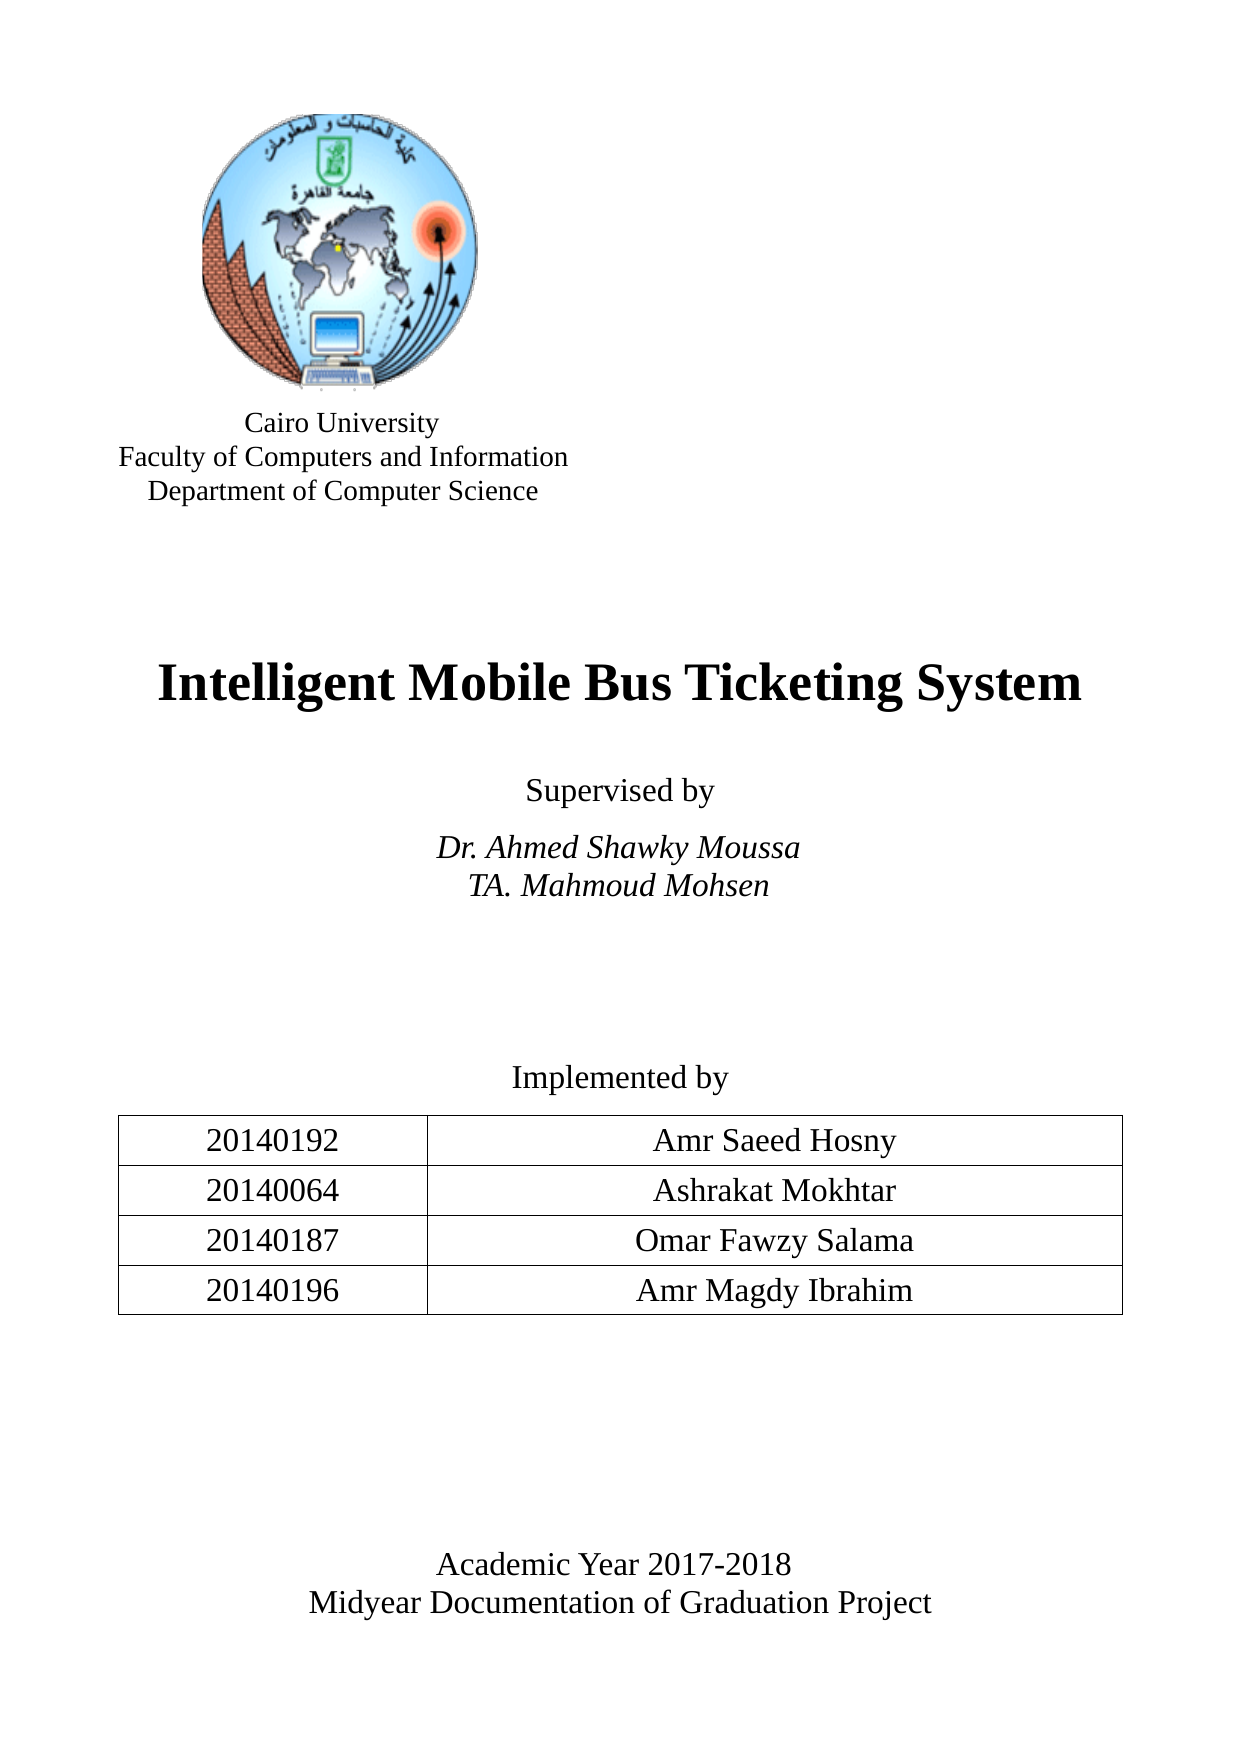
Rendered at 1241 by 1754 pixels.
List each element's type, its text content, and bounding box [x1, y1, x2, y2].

text Supervised by [118, 770, 1122, 808]
text Implemented by [118, 1057, 1122, 1096]
table_cell Omar Fawzy Salama [428, 1216, 1122, 1264]
text Academic Year 2017-2018 [118, 1544, 1122, 1583]
text Dr. Ahmed Shawky Moussa [118, 827, 1122, 866]
table_cell Amr Magdy Ibrahim [428, 1266, 1122, 1314]
table_header 20140192 [119, 1116, 427, 1165]
table_cell 20140064 [119, 1166, 427, 1214]
table_cell 20140196 [119, 1266, 427, 1314]
text Faculty of Computers and Information [118, 439, 1122, 473]
table_header Amr Saeed Hosny [428, 1116, 1122, 1165]
text TA. Mahmoud Mohsen [118, 866, 1122, 904]
table_cell 20140187 [119, 1216, 427, 1264]
text Midyear Documentation of Graduation Project [118, 1583, 1122, 1621]
text Intelligent Mobile Bus Ticketing System [118, 650, 1122, 712]
picture [202, 114, 479, 392]
table_cell Ashrakat Mokhtar [428, 1166, 1122, 1214]
text Cairo University [118, 406, 1122, 439]
text Department of Computer Science [118, 473, 1122, 506]
